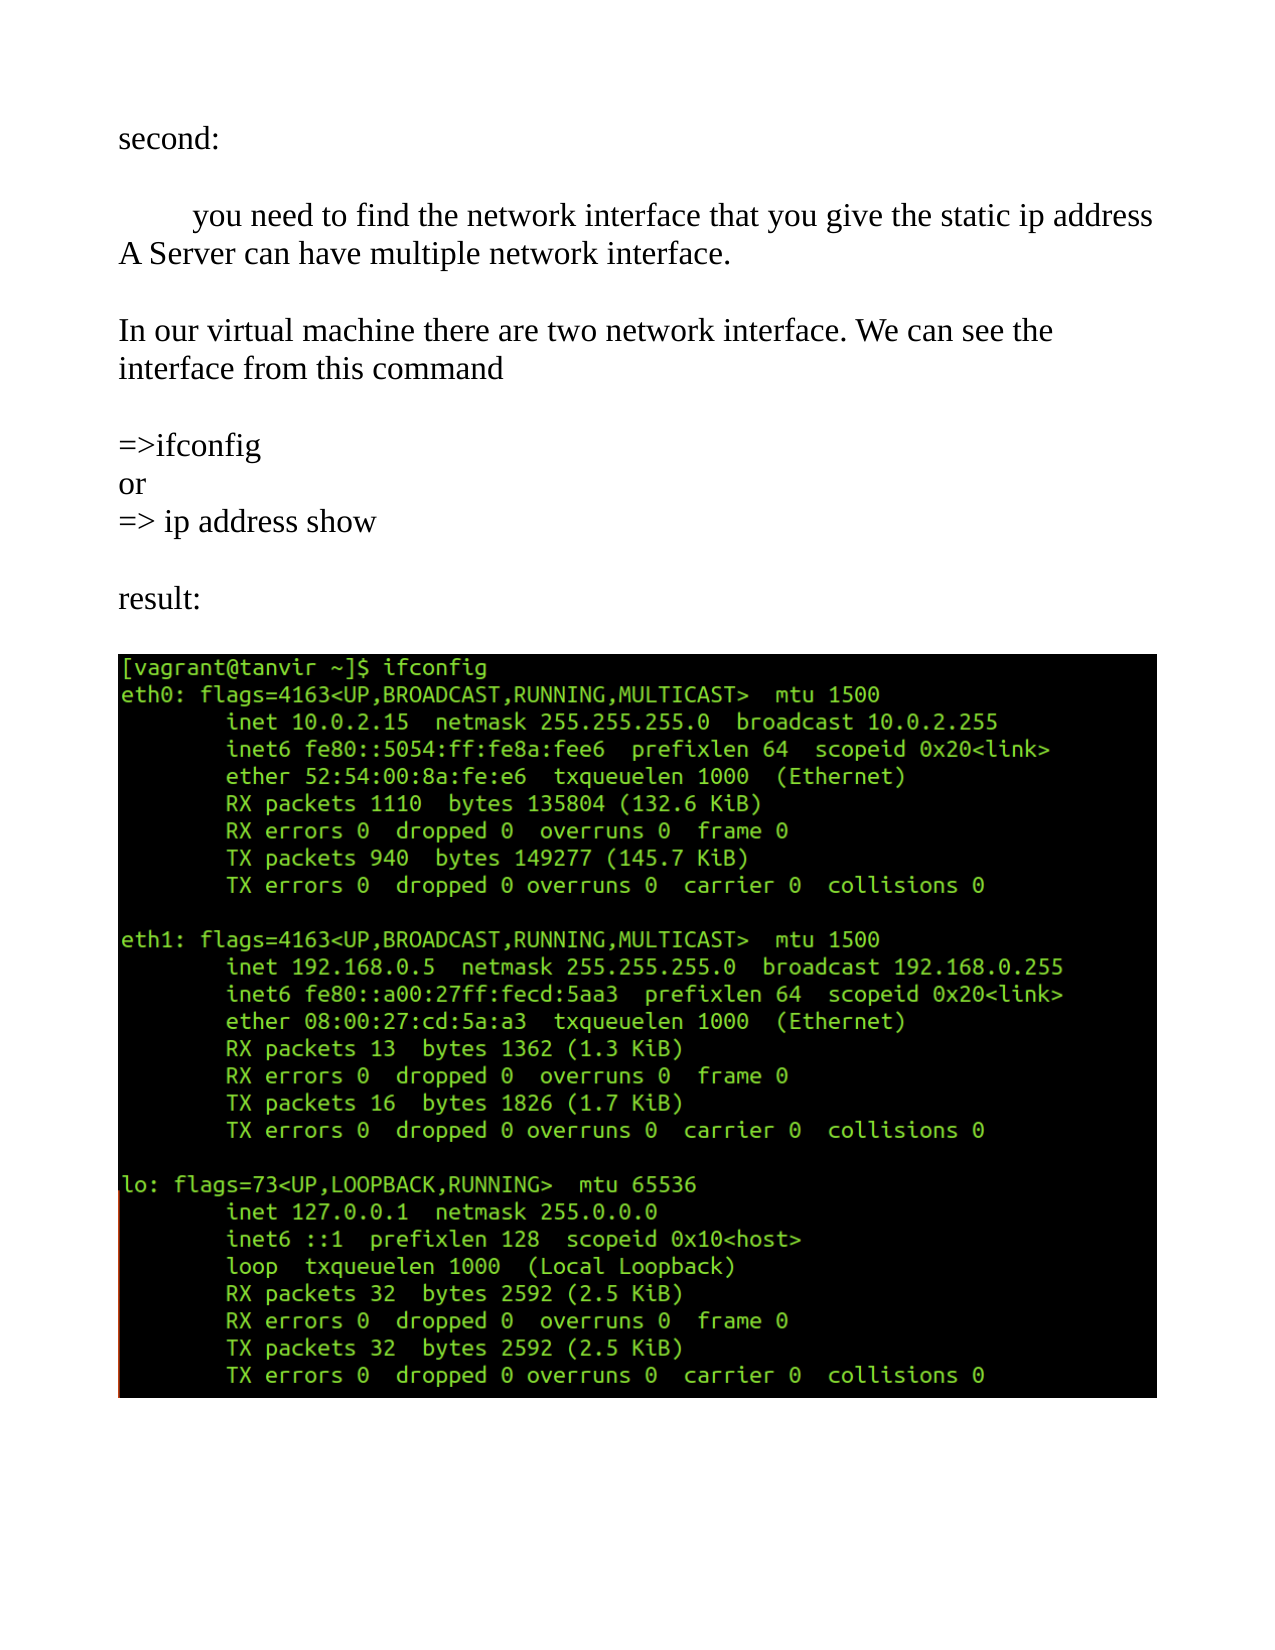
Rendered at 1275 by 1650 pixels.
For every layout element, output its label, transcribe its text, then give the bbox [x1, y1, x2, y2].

text result: [118, 578, 1157, 616]
text second: [118, 118, 1157, 156]
text In our virtual machine there are two network interface. We can see the interface from this command [118, 310, 1157, 386]
text you need to find the network interface that you give the static ip address [118, 195, 1157, 233]
text A Server can have multiple network interface. [118, 233, 1157, 271]
text => ip address show [118, 501, 1157, 540]
text or [118, 463, 1157, 501]
text =>ifconfig [118, 425, 1157, 463]
picture [118, 654, 1157, 1398]
